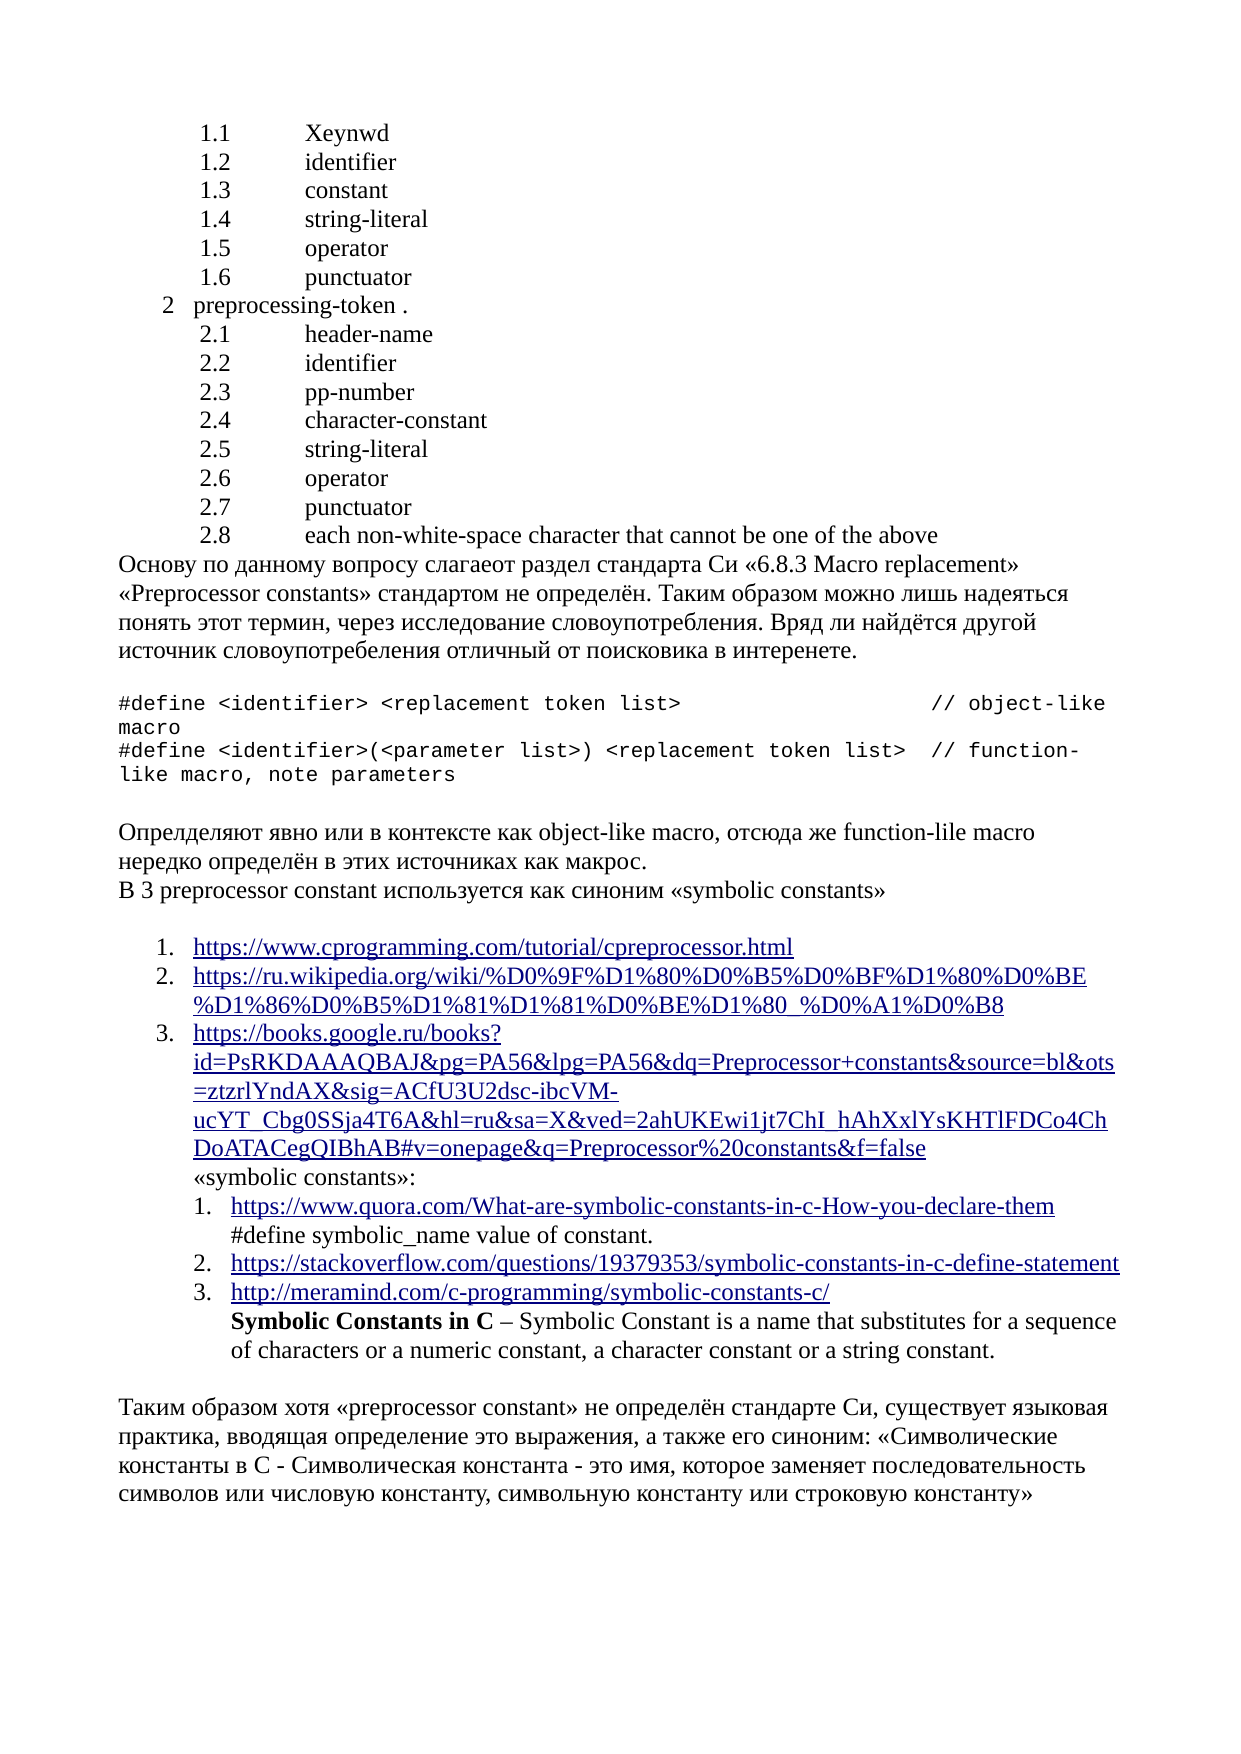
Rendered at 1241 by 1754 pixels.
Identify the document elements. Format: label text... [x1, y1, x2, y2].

list punctuator [193, 492, 1122, 521]
list identifier [193, 348, 1122, 377]
list identifier [193, 147, 1122, 176]
list punctuator [193, 262, 1122, 291]
list each non-white-space character that cannot be one of the above [193, 521, 1122, 549]
list string-literal [193, 204, 1122, 233]
list string-literal [193, 434, 1122, 463]
list https://stackoverflow.com/questions/19379353/symbolic-constants-in-c-define-statement [193, 1248, 1122, 1277]
text Таким образом хотя «preprocessor constant» не определён стандарте Си, существует языковая практика, вводящая определение это выражения, а также его синоним: «Символические константы в C - Символическая константа - это имя, которое заменяет последовательность символов или числовую константу, символьную константу или строковую константу» [118, 1392, 1122, 1507]
list preprocessing-token . [156, 291, 1122, 319]
text Опрелделяют явно или в контексте как object-like macro, отсюда же function-lile macro нередко определён в этих источниках как макрос. [118, 817, 1122, 875]
list https://ru.wikipedia.org/wiki/%D0%9F%D1%80%D0%B5%D0%BF%D1%80%D0%BE%D1%86%D0%B5%D1%81%D1%81%D0%BE%D1%80_%D0%A1%D0%B8 [156, 961, 1122, 1018]
list https://www.cprogramming.com/tutorial/cpreprocessor.html [156, 932, 1122, 961]
text В 3 preprocessor constant используется как синоним «symbolic constants» [118, 875, 1122, 903]
list https://books.google.ru/books?id=PsRKDAAAQBAJ&pg=PA56&lpg=PA56&dq=Preprocessor+constants&source=bl&ots=ztzrlYndAX&sig=ACfU3U2dsc-ibcVM-ucYT_Cbg0SSja4T6A&hl=ru&sa=X&ved=2ahUKEwi1jt7ChI_hAhXxlYsKHTlFDCo4ChDoATACegQIBhAB#v=onepage&q=Preprocessor%20constants&f=false «symbolic constants»: [156, 1018, 1122, 1191]
list http://meramind.com/c-programming/symbolic-constants-c/ Symbolic Constants in C – Symbolic Constant is a name that substitutes for a sequence of characters or a numeric constant, a character constant or a string constant. [193, 1277, 1122, 1392]
list header-name [193, 319, 1122, 348]
list character-constant [193, 406, 1122, 434]
text Основу по данному вопросу слагаеот раздел стандарта Си «6.8.3 Macro replacement» [118, 549, 1122, 578]
text #define <identifier> <replacement token list> // object-like macro [118, 693, 1122, 740]
text #define <identifier>(<parameter list>) <replacement token list> // function-like macro, note parameters [118, 740, 1122, 788]
text «Preprocessor constants» стандартом не определён. Таким образом можно лишь надеяться понять этот термин, через исследование словоупотребления. Вряд ли найдётся другой источник словоупотребеления отличный от поисковика в интеренете. [118, 578, 1122, 664]
list pp-number [193, 377, 1122, 406]
list operator [193, 233, 1122, 262]
list Xeynwd [193, 118, 1122, 147]
list constant [193, 176, 1122, 204]
list operator [193, 463, 1122, 492]
list https://www.quora.com/What-are-symbolic-constants-in-c-How-you-declare-them #define symbolic_name value of constant. [193, 1191, 1122, 1248]
